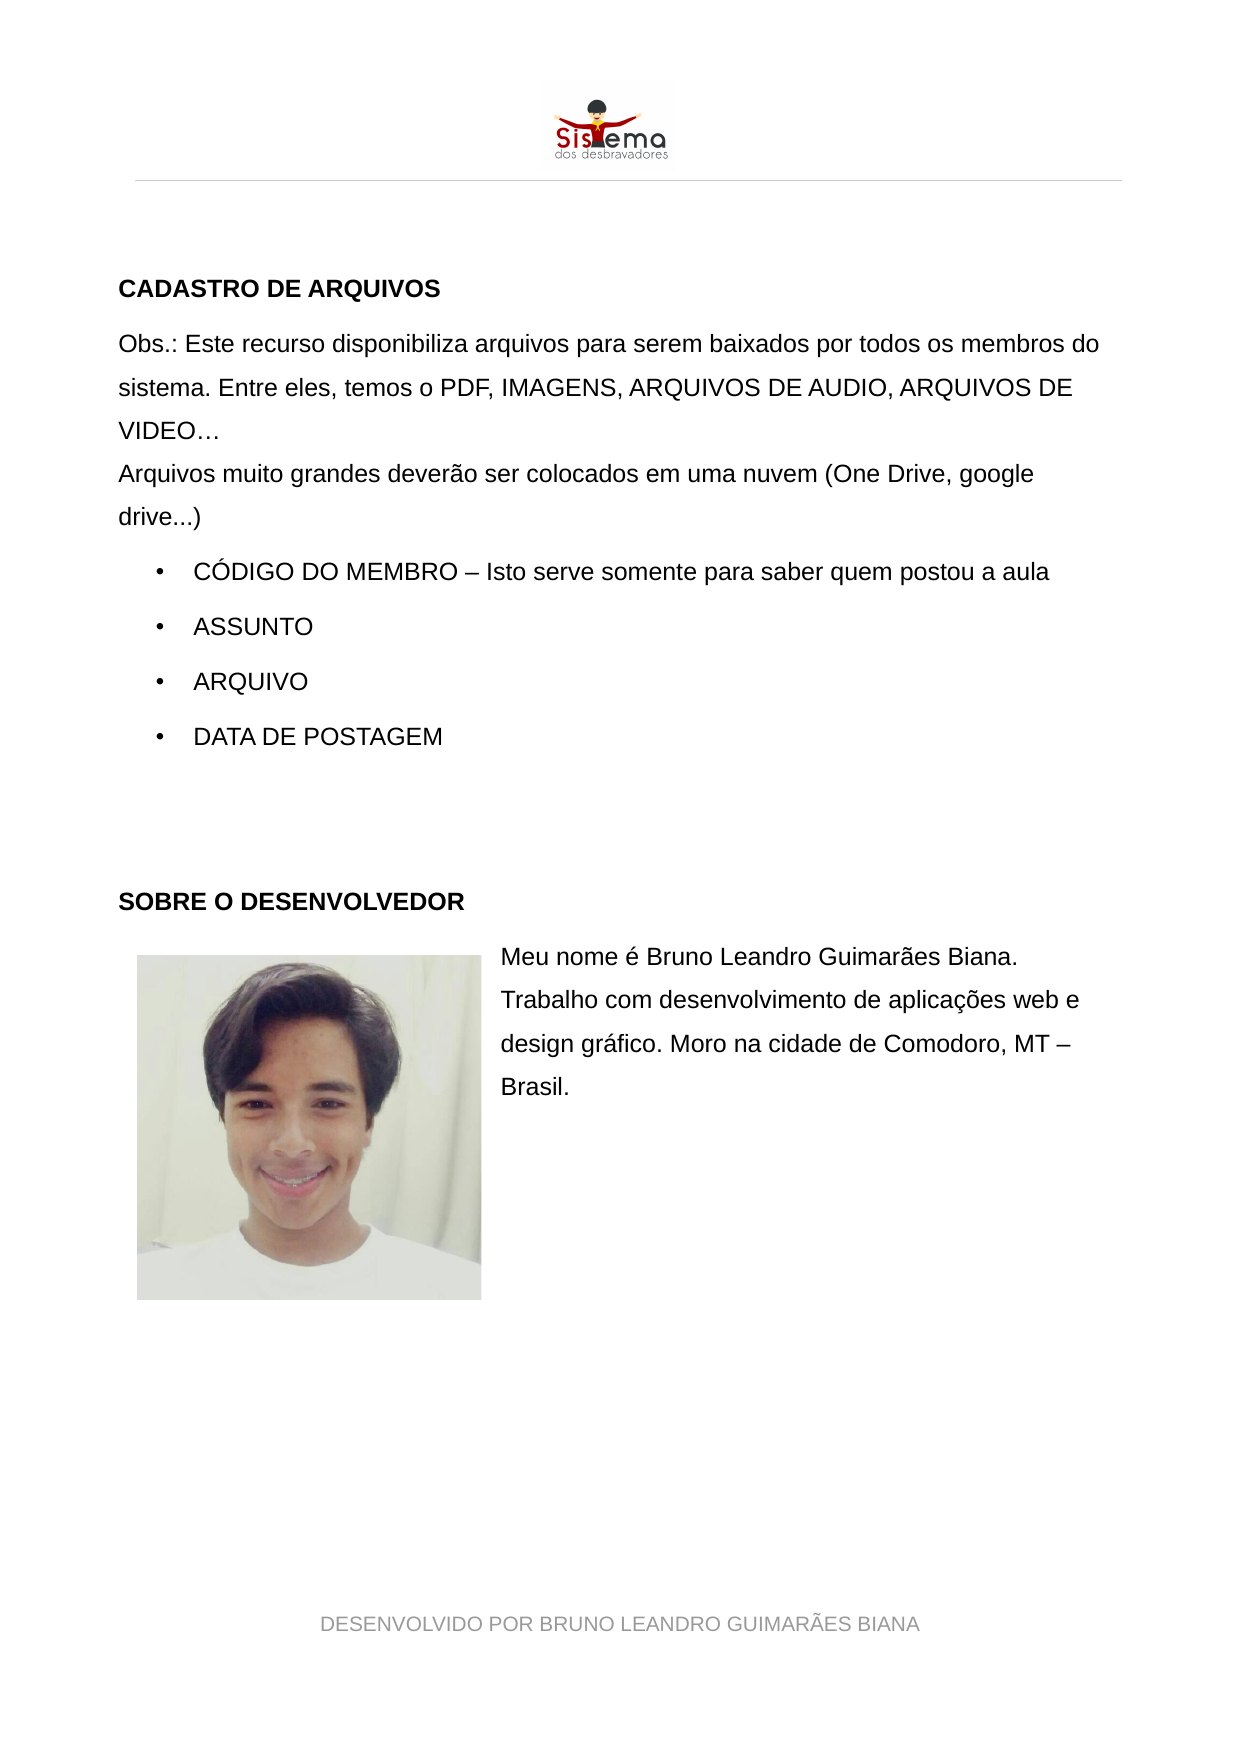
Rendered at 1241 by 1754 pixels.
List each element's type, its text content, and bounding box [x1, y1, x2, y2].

list ARQUIVO [156, 667, 1122, 696]
text CADASTRO DE ARQUIVOS [118, 274, 1122, 303]
list DATA DE POSTAGEM [156, 722, 1122, 751]
text SOBRE O DESENVOLVEDOR [118, 887, 1122, 916]
picture [137, 955, 482, 1300]
list ASSUNTO [156, 612, 1122, 641]
text Obs.: Este recurso disponibiliza arquivos para serem baixados por todos os membros do sistema. Entre eles, temos o PDF, IMAGENS, ARQUIVOS DE AUDIO, ARQUIVOS DE VIDEO… Arquivos muito grandes deverão ser colocados em uma nuvem (One Drive, google drive...) [118, 329, 1122, 531]
text Meu nome é Bruno Leandro Guimarães Biana. Trabalho com desenvolvimento de aplicações web e design gráfico. Moro na cidade de Comodoro, MT – Brasil. [118, 942, 1122, 1101]
picture [538, 79, 677, 173]
list CÓDIGO DO MEMBRO – Isto serve somente para saber quem postou a aula [156, 557, 1122, 586]
